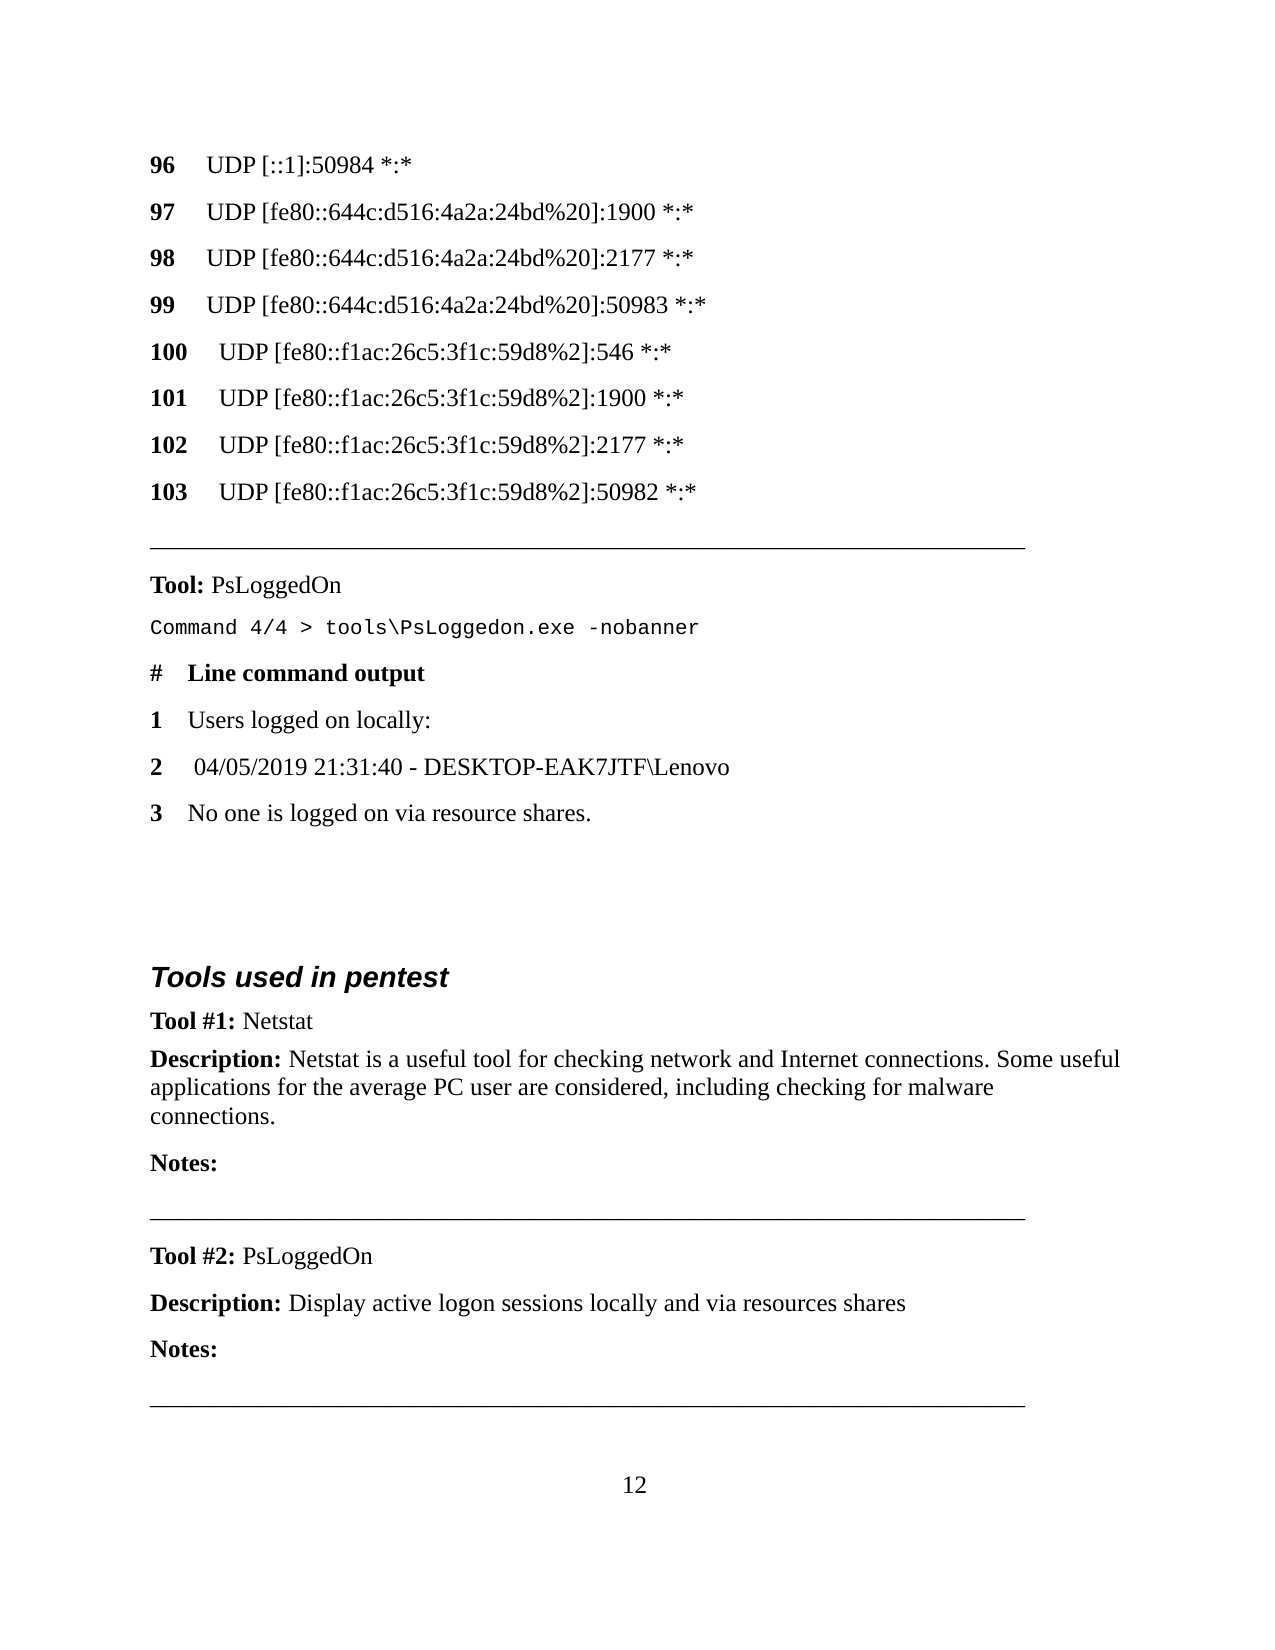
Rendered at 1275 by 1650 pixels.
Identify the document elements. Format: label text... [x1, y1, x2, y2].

text 99 UDP [fe80::644c:d516:4a2a:24bd%20]:50983 *:* [150, 290, 1125, 319]
text 103 UDP [fe80::f1ac:26c5:3f1c:59d8%2]:50982 *:* [150, 477, 1125, 505]
text Notes: [150, 1334, 1125, 1363]
subtitle Tools used in pentest [150, 960, 1125, 993]
text Tool #1: Netstat [150, 1006, 1125, 1035]
text Tool #2: PsLoggedOn [150, 1241, 1125, 1270]
text Command 4/4 > tools\PsLoggedon.exe -nobanner [150, 617, 1125, 640]
text 3 No one is logged on via resource shares. [150, 798, 1125, 827]
text ______________________________________________________________________ [150, 523, 1125, 552]
text ______________________________________________________________________ [150, 1381, 1125, 1410]
text Notes: [150, 1148, 1125, 1177]
text 102 UDP [fe80::f1ac:26c5:3f1c:59d8%2]:2177 *:* [150, 430, 1125, 459]
text ______________________________________________________________________ [150, 1194, 1125, 1223]
text 100 UDP [fe80::f1ac:26c5:3f1c:59d8%2]:546 *:* [150, 337, 1125, 365]
text 97 UDP [fe80::644c:d516:4a2a:24bd%20]:1900 *:* [150, 197, 1125, 225]
text 98 UDP [fe80::644c:d516:4a2a:24bd%20]:2177 *:* [150, 243, 1125, 272]
text 2 04/05/2019 21:31:40 - DESKTOP-EAK7JTF\Lenovo [150, 752, 1125, 780]
text Description: Netstat is a useful tool for checking network and Internet connections. Some useful applications for the average PC user are considered, including checking for malware connections. [150, 1044, 1125, 1130]
text 96 UDP [::1]:50984 *:* [150, 150, 1125, 179]
text # Line command output [150, 658, 1125, 687]
text Tool: PsLoggedOn [150, 570, 1125, 599]
text 1 Users logged on locally: [150, 705, 1125, 734]
text 101 UDP [fe80::f1ac:26c5:3f1c:59d8%2]:1900 *:* [150, 383, 1125, 412]
text Description: Display active logon sessions locally and via resources shares [150, 1288, 1125, 1317]
